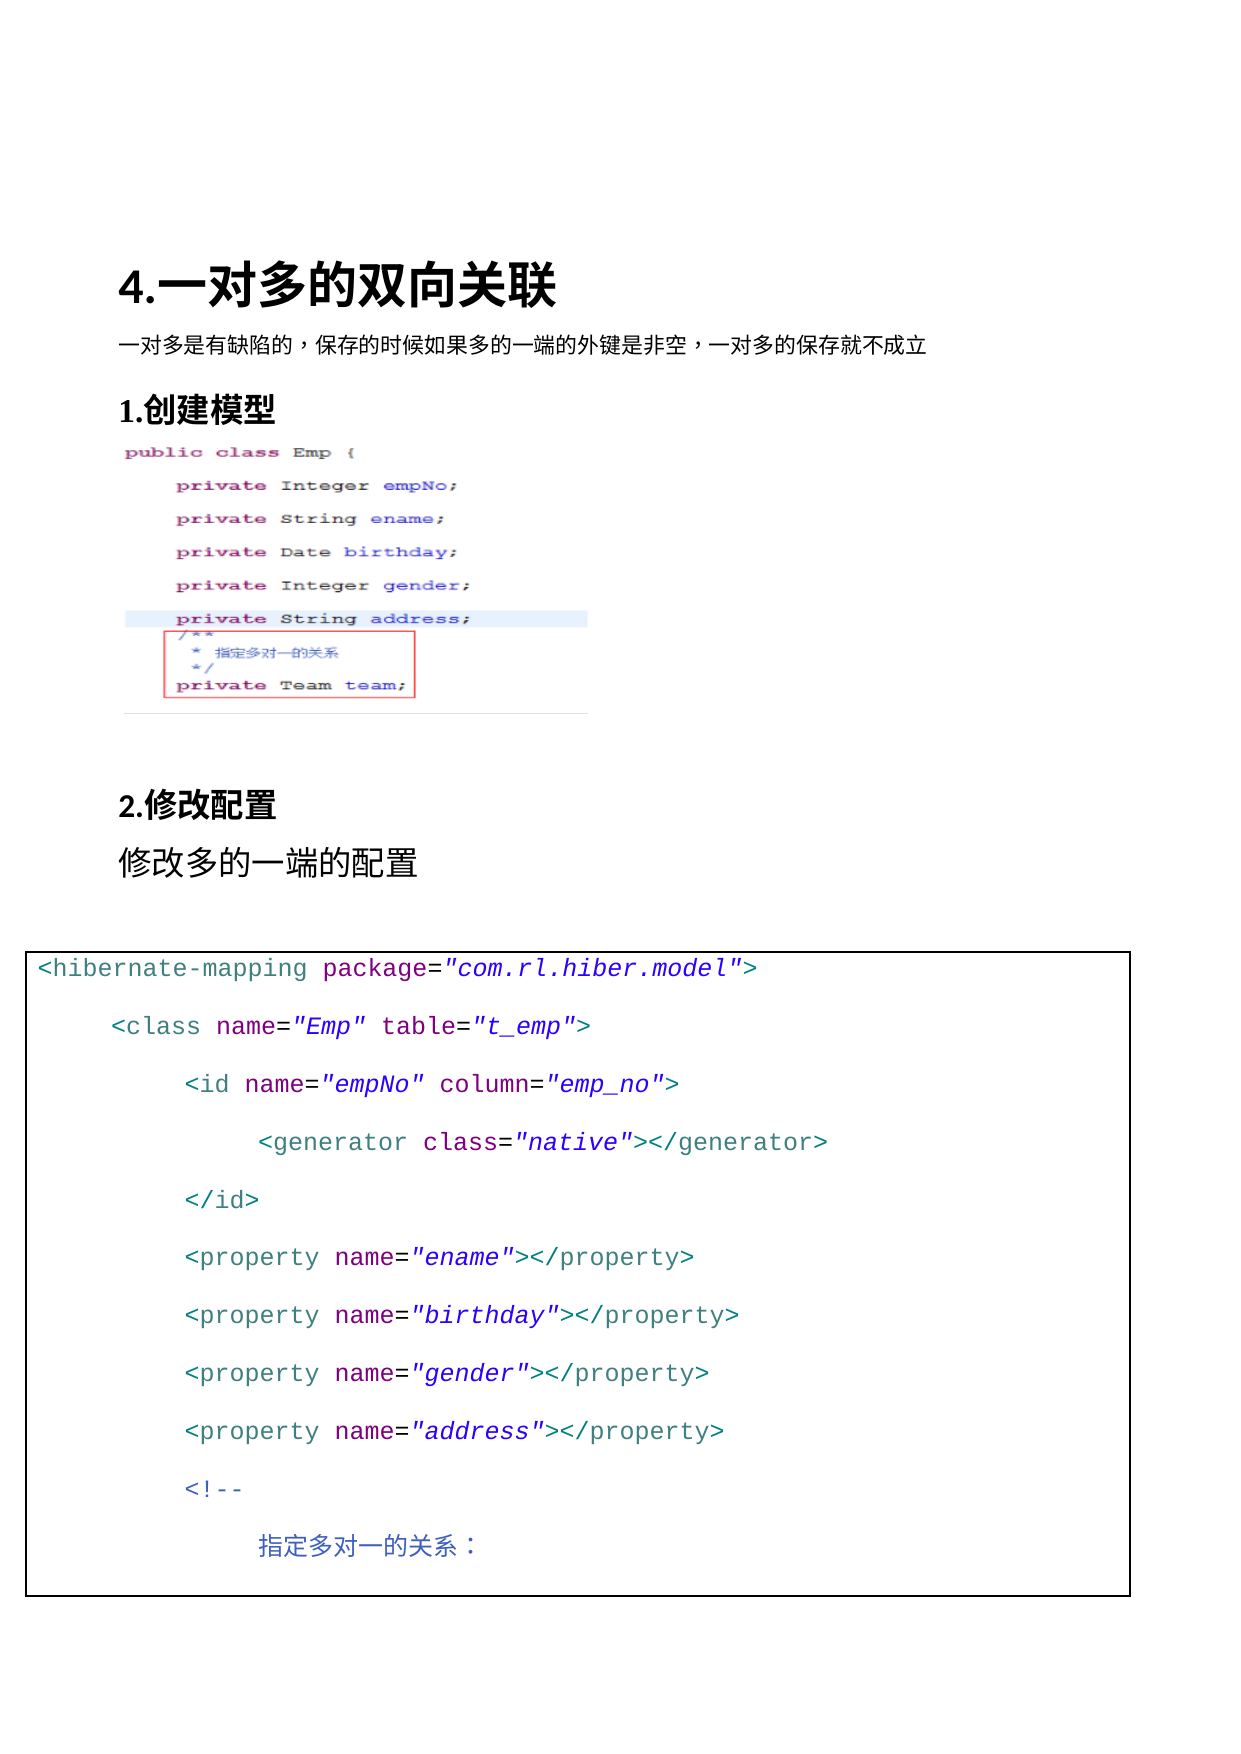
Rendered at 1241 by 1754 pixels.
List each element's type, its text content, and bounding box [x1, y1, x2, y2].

picture [123, 445, 588, 715]
table_header <hibernate-mapping package="com.rl.hiber.model"> <class name="Emp" table="t_emp"> <id name="empNo" column="emp_no"> <generator class="native"></generator> </id> <property name="ename"></property> <property name="birthday"></property> <property name="gender"></property> <property name="address"></property> <!-- 指定多对一的关系： [27, 953, 1129, 1595]
subtitle 4.一对多的双向关联 [118, 245, 1122, 318]
text 修改多的一端的配置 [118, 840, 1122, 885]
subtitle 2.修改配置 [118, 779, 1122, 827]
subtitle 1.创建模型 [118, 387, 1122, 433]
text 一对多是有缺陷的，保存的时候如果多的一端的外键是非空，一对多的保存就不成立 [118, 330, 1122, 360]
